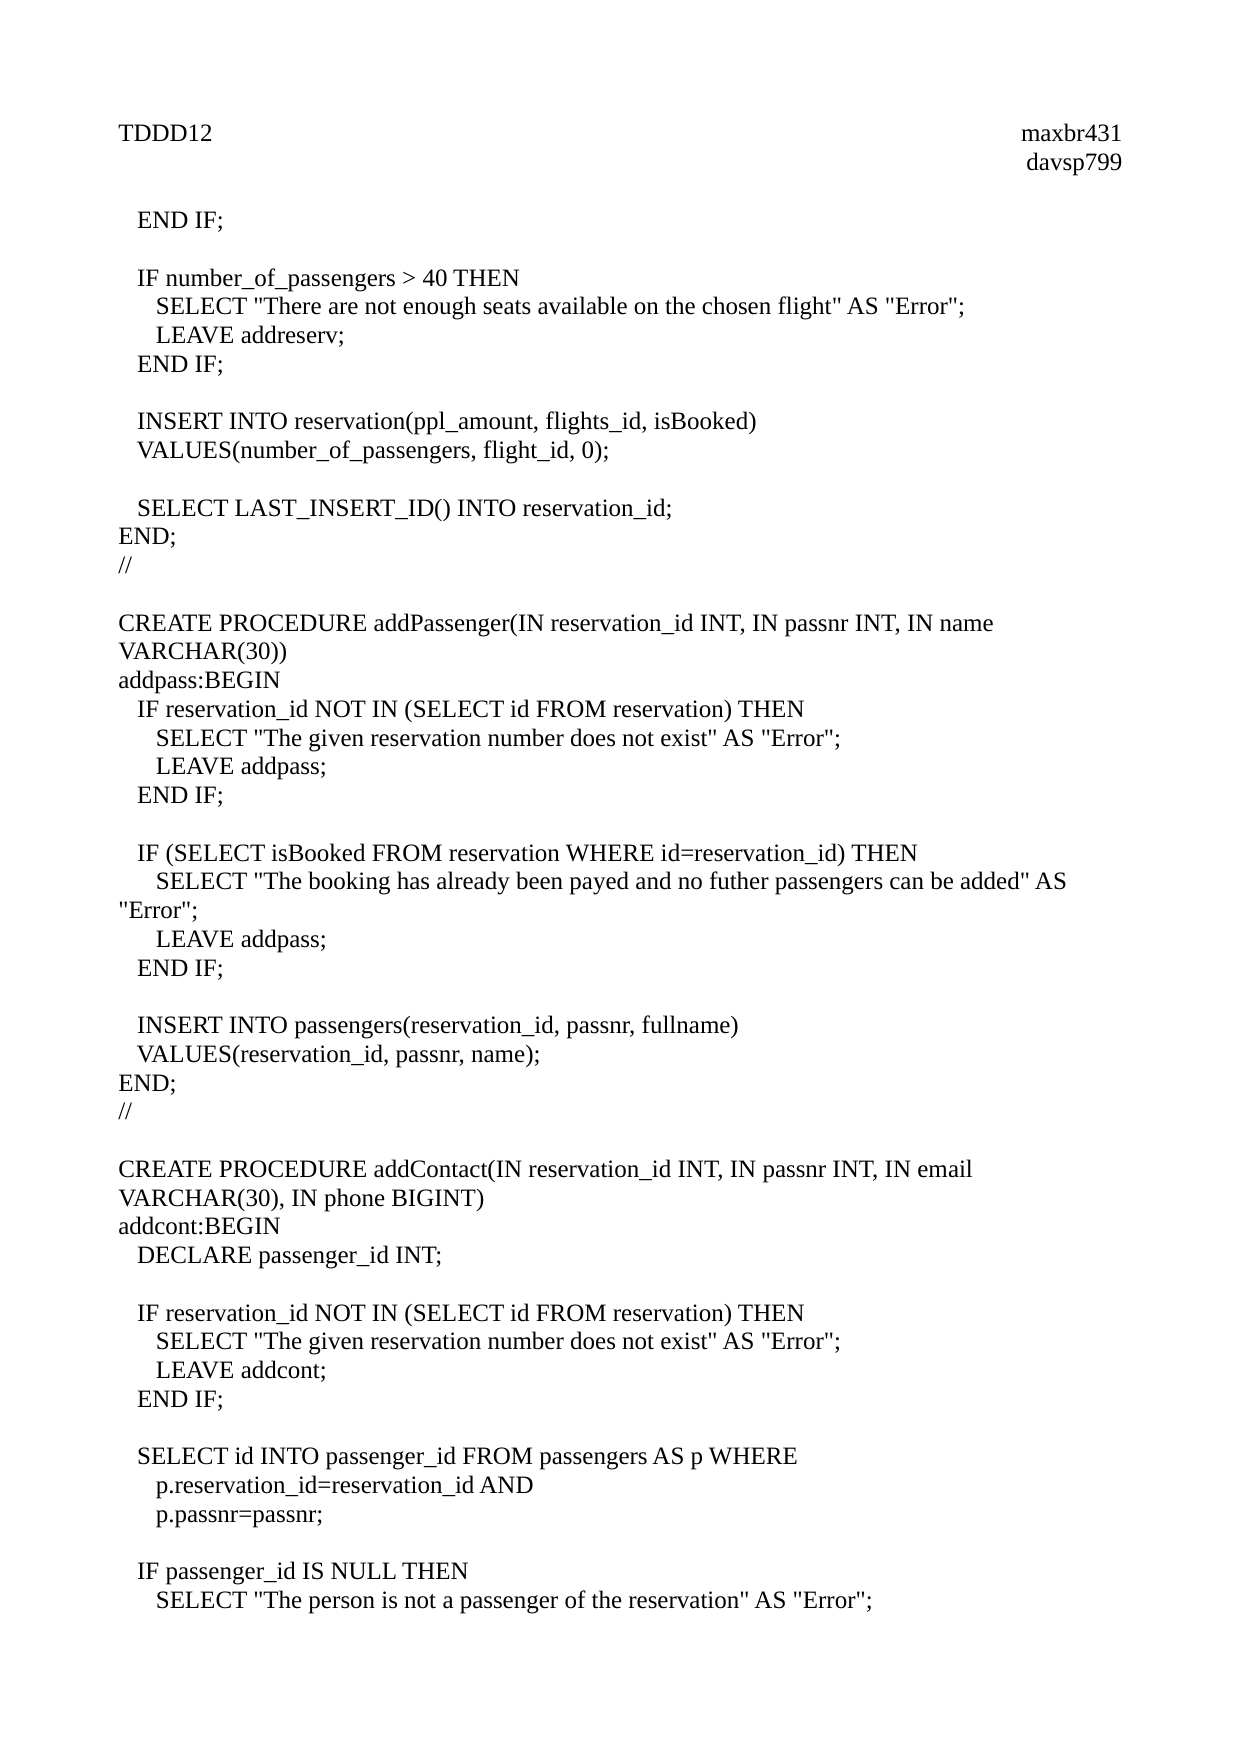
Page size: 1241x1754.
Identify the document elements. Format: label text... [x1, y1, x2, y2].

text CREATE PROCEDURE addPassenger(IN reservation_id INT, IN passnr INT, IN name VARCHAR(30)) [118, 608, 1122, 665]
text SELECT "The given reservation number does not exist" AS "Error"; [118, 723, 1122, 751]
text END IF; [118, 780, 1122, 809]
text SELECT id INTO passenger_id FROM passengers AS p WHERE [118, 1441, 1122, 1470]
text LEAVE addpass; [118, 751, 1122, 780]
text END; [118, 1068, 1122, 1096]
text INSERT INTO passengers(reservation_id, passnr, fullname) [118, 1010, 1122, 1039]
text DECLARE passenger_id INT; [118, 1240, 1122, 1269]
text // [118, 1096, 1122, 1125]
text SELECT "The booking has already been payed and no futher passengers can be added" AS "Error"; [118, 866, 1122, 924]
text // [118, 550, 1122, 579]
text LEAVE addreserv; [118, 320, 1122, 349]
text SELECT LAST_INSERT_ID() INTO reservation_id; [118, 493, 1122, 521]
text IF reservation_id NOT IN (SELECT id FROM reservation) THEN [118, 1298, 1122, 1326]
text VALUES(reservation_id, passnr, name); [118, 1039, 1122, 1068]
text LEAVE addpass; [118, 924, 1122, 953]
text SELECT "The person is not a passenger of the reservation" AS "Error"; [118, 1585, 1122, 1614]
text END IF; [118, 953, 1122, 981]
text VALUES(number_of_passengers, flight_id, 0); [118, 435, 1122, 464]
text LEAVE addcont; [118, 1355, 1122, 1384]
text p.reservation_id=reservation_id AND [118, 1470, 1122, 1499]
text IF passenger_id IS NULL THEN [118, 1556, 1122, 1585]
text CREATE PROCEDURE addContact(IN reservation_id INT, IN passnr INT, IN email VARCHAR(30), IN phone BIGINT) [118, 1154, 1122, 1211]
text p.passnr=passnr; [118, 1499, 1122, 1528]
text IF reservation_id NOT IN (SELECT id FROM reservation) THEN [118, 694, 1122, 723]
text END IF; [118, 205, 1122, 234]
text SELECT "There are not enough seats available on the chosen flight" AS "Error"; [118, 291, 1122, 320]
text END; [118, 521, 1122, 550]
text addcont:BEGIN [118, 1211, 1122, 1240]
text SELECT "The given reservation number does not exist" AS "Error"; [118, 1326, 1122, 1355]
text addpass:BEGIN [118, 665, 1122, 694]
text IF number_of_passengers > 40 THEN [118, 263, 1122, 291]
text END IF; [118, 1384, 1122, 1413]
text INSERT INTO reservation(ppl_amount, flights_id, isBooked) [118, 406, 1122, 435]
text END IF; [118, 349, 1122, 378]
text IF (SELECT isBooked FROM reservation WHERE id=reservation_id) THEN [118, 838, 1122, 866]
